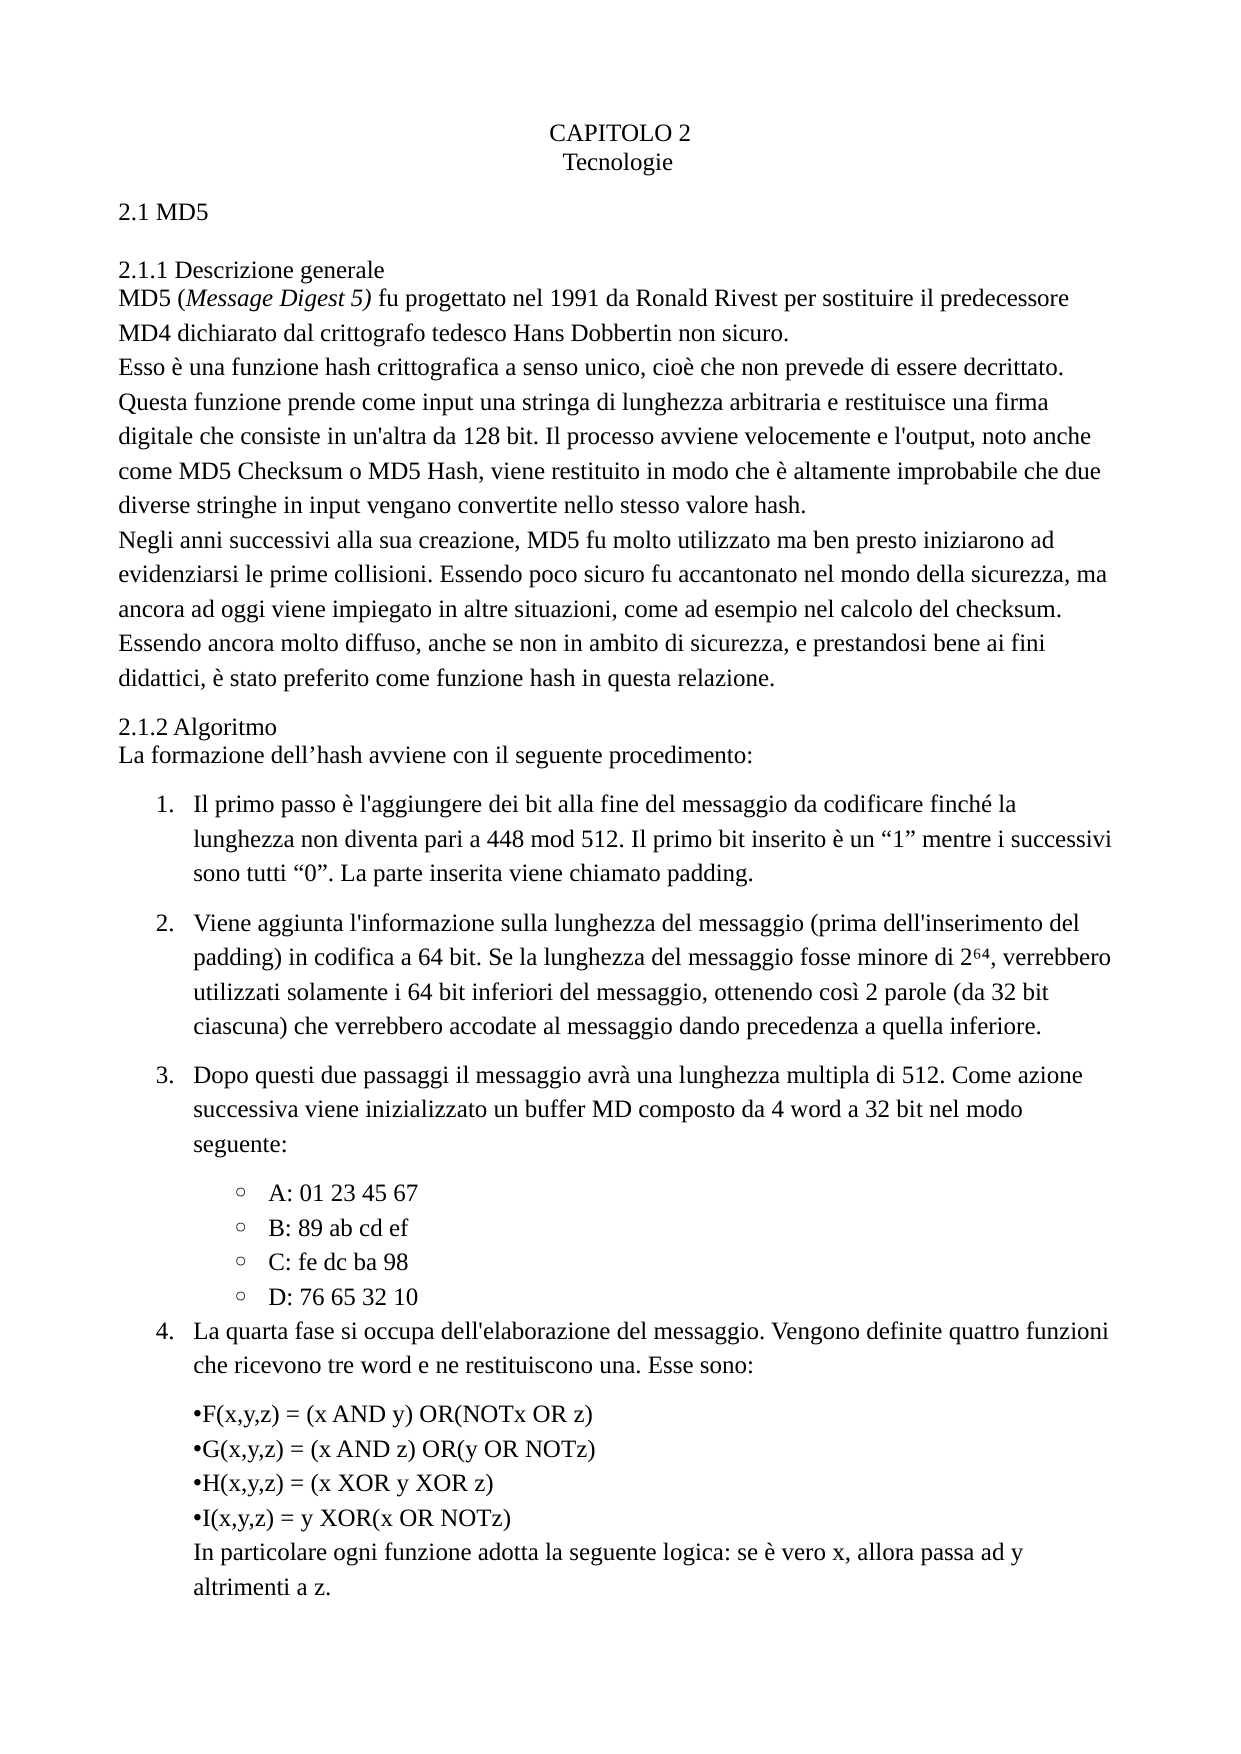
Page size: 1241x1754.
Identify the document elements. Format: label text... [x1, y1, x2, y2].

text 2.1 MD5 [118, 197, 1122, 226]
list In particolare ogni funzione adotta la seguente logica: se è vero x, allora passa ad y altrimenti a z. [118, 1537, 1122, 1601]
list La quarta fase si occupa dell'elaborazione del messaggio. Vengono definite quattro funzioni che ricevono tre word e ne restituiscono una. Esse sono: [156, 1316, 1122, 1379]
text Tecnologie [118, 147, 1122, 176]
text 2.1.2 Algoritmo [118, 712, 1122, 741]
list G(x,y,z) = (x AND z) OR(y OR NOTz) [118, 1434, 1122, 1463]
list I(x,y,z) = y XOR(x OR NOTz) [118, 1503, 1122, 1532]
list Il primo passo è l'aggiungere dei bit alla fine del messaggio da codificare finché la lunghezza non diventa pari a 448 mod 512. Il primo bit inserito è un “1” mentre i successivi sono tutti “0”. La parte inserita viene chiamato padding. [156, 789, 1122, 887]
list H(x,y,z) = (x XOR y XOR z) [118, 1468, 1122, 1497]
list F(x,y,z) = (x AND y) OR(NOTx OR z) [118, 1399, 1122, 1428]
text CAPITOLO 2 [118, 118, 1122, 147]
list Viene aggiunta l'informazione sulla lunghezza del messaggio (prima dell'inserimento del padding) in codifica a 64 bit. Se la lunghezza del messaggio fosse minore di 2⁶⁴, verrebbero utilizzati solamente i 64 bit inferiori del messaggio, ottenendo così 2 parole (da 32 bit ciascuna) che verrebbero accodate al messaggio dando precedenza a quella inferiore. [156, 908, 1122, 1040]
list Dopo questi due passaggi il messaggio avrà una lunghezza multipla di 512. Come azione successiva viene inizializzato un buffer MD composto da 4 word a 32 bit nel modo seguente: [156, 1060, 1122, 1158]
text 2.1.1 Descrizione generale [118, 255, 1122, 283]
list C: fe dc ba 98 [231, 1247, 1122, 1276]
text MD5 (Message Digest 5) fu progettato nel 1991 da Ronald Rivest per sostituire il predecessore MD4 dichiarato dal crittografo tedesco Hans Dobbertin non sicuro. Esso è una funzione hash crittografica a senso unico, cioè che non prevede di essere decrittato. Questa funzione prende come input una stringa di lunghezza arbitraria e restituisce una firma digitale che consiste in un'altra da 128 bit. Il processo avviene velocemente e l'output, noto anche come MD5 Checksum o MD5 Hash, viene restituito in modo che è altamente improbabile che due diverse stringhe in input vengano convertite nello stesso valore hash. Negli anni successivi alla sua creazione, MD5 fu molto utilizzato ma ben presto iniziarono ad evidenziarsi le prime collisioni. Essendo poco sicuro fu accantonato nel mondo della sicurezza, ma ancora ad oggi viene impiegato in altre situazioni, come ad esempio nel calcolo del checksum. Essendo ancora molto diffuso, anche se non in ambito di sicurezza, e prestandosi bene ai fini didattici, è stato preferito come funzione hash in questa relazione. [118, 283, 1122, 691]
list D: 76 65 32 10 [231, 1282, 1122, 1310]
text La formazione dell’hash avviene con il seguente procedimento: [118, 741, 1122, 769]
list A: 01 23 45 67 [231, 1178, 1122, 1207]
list B: 89 ab cd ef [231, 1213, 1122, 1241]
